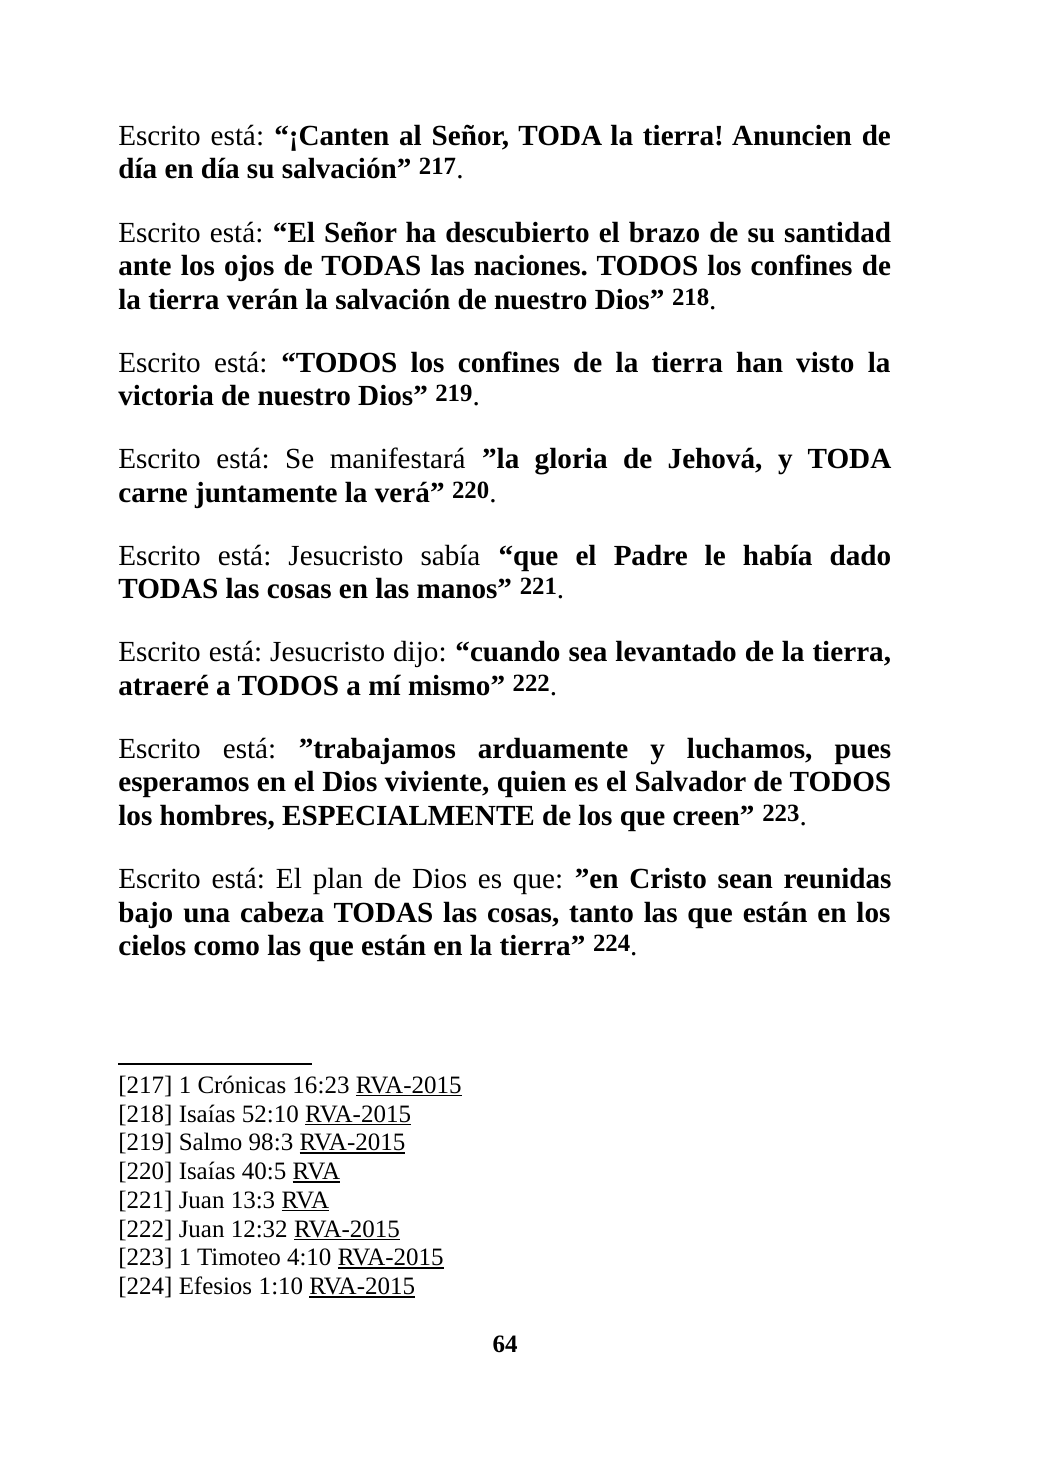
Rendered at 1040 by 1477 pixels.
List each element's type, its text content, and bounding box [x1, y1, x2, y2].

text 1 Crónicas 16:23 RVA-2015 [118, 1070, 892, 1099]
text Escrito está: Jesucristo sabía “que el Padre le había dado TODAS las cosas en las manos” . [118, 538, 892, 605]
text Escrito está: Jesucristo dijo: “cuando sea levantado de la tierra, atraeré a TODOS a mí mismo” . [118, 634, 892, 702]
text Escrito está: ”trabajamos arduamente y luchamos, pues esperamos en el Dios viviente, quien es el Salvador de TODOS los hombres, ESPECIALMENTE de los que creen” . [118, 731, 892, 832]
text Escrito está: “¡Canten al Señor, TODA la tierra! Anuncien de día en día su salvación” . [118, 118, 892, 185]
text Escrito está: “El Señor ha descubierto el brazo de su santidad ante los ojos de TODAS las naciones. TODOS los confines de la tierra verán la salvación de nuestro Dios” . [118, 215, 892, 315]
text Escrito está: “TODOS los confines de la tierra han visto la victoria de nuestro Dios” . [118, 345, 892, 412]
text Isaías 52:10 RVA-2015 [118, 1099, 892, 1127]
text Escrito está: El plan de Dios es que: ”en Cristo sean reunidas bajo una cabeza TODAS las cosas, tanto las que están en los cielos como las que están en la tierra” . [118, 861, 892, 962]
text Isaías 40:5 RVA [118, 1156, 892, 1185]
text Efesios 1:10 RVA-2015 [118, 1271, 892, 1300]
text Juan 13:3 RVA [118, 1185, 892, 1214]
text Salmo 98:3 RVA-2015 [118, 1127, 892, 1156]
text 1 Timoteo 4:10 RVA-2015 [118, 1242, 892, 1271]
text Juan 12:32 RVA-2015 [118, 1214, 892, 1242]
text Escrito está: Se manifestará ”la gloria de Jehová, y TODA carne juntamente la verá” . [118, 441, 892, 508]
